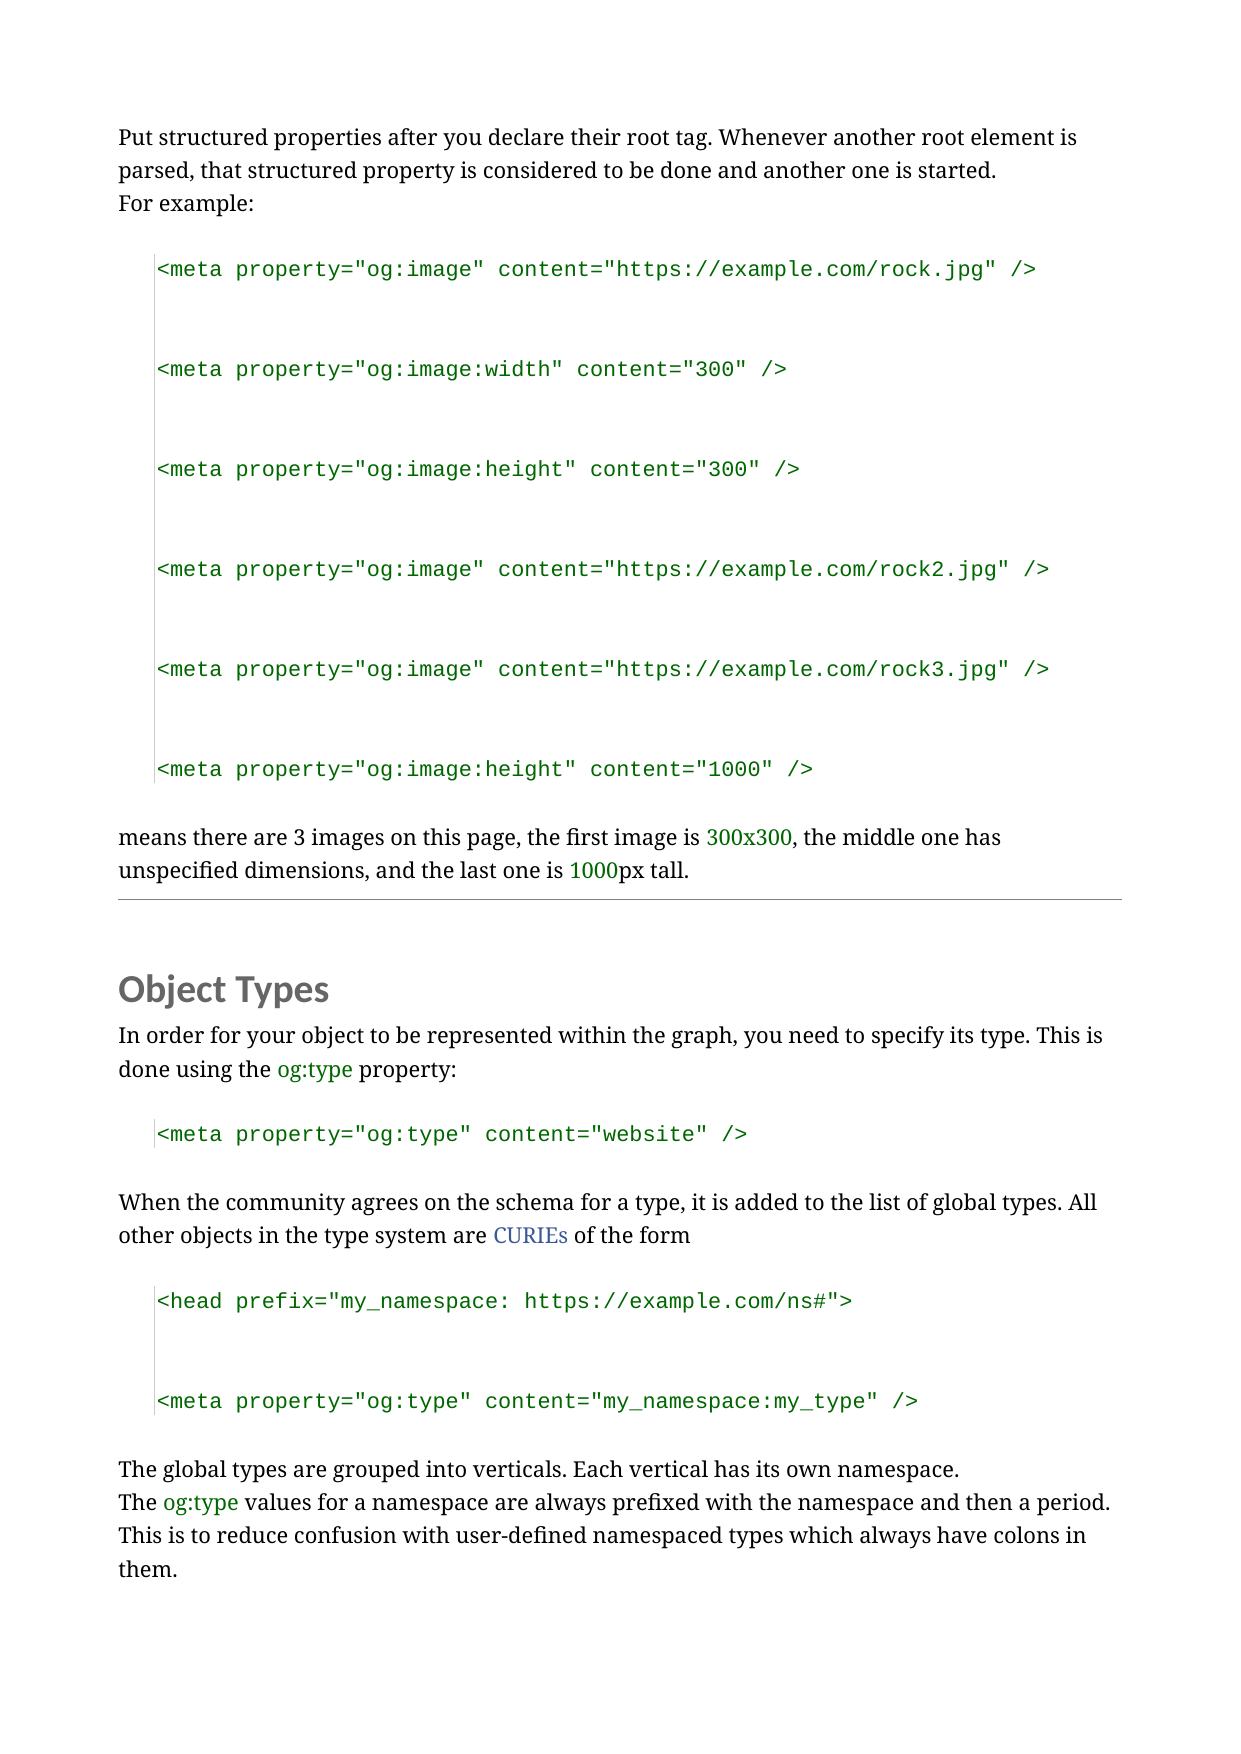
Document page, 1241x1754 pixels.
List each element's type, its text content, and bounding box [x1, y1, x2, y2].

text <head prefix="my_namespace: https://example.com/ns#"> [155, 1286, 1087, 1315]
text <meta property="og:image:height" content="300" /> [155, 453, 1087, 483]
text <meta property="og:type" content="website" /> [155, 1119, 1087, 1148]
text means there are 3 images on this page, the first image is 300x300, the middle one has unspecified dimensions, and the last one is 1000px tall. [118, 818, 1122, 885]
text Put structured properties after you declare their root tag. Whenever another root element is parsed, that structured property is considered to be done and another one is started. [118, 118, 1122, 185]
text <meta property="og:image" content="https://example.com/rock2.jpg" /> [155, 553, 1087, 583]
text <meta property="og:image:height" content="1000" /> [155, 753, 1087, 783]
text The global types are grouped into verticals. Each vertical has its own namespace. The og:type values for a namespace are always prefixed with the namespace and then a period. This is to reduce confusion with user-defined namespaced types which always have colons in them. [118, 1450, 1122, 1583]
text <meta property="og:type" content="my_namespace:my_type" /> [155, 1386, 1087, 1415]
subtitle Object Types [118, 964, 1122, 1013]
text When the community agrees on the schema for a type, it is added to the list of global types. All other objects in the type system are CURIEs of the form [118, 1183, 1122, 1250]
text In order for your object to be represented within the graph, you need to specify its type. This is done using the og:type property: [118, 1017, 1122, 1083]
text For example: [118, 185, 1122, 218]
text <meta property="og:image:width" content="300" /> [155, 353, 1087, 383]
text <meta property="og:image" content="https://example.com/rock3.jpg" /> [155, 653, 1087, 683]
text <meta property="og:image" content="https://example.com/rock.jpg" /> [153, 253, 1087, 283]
